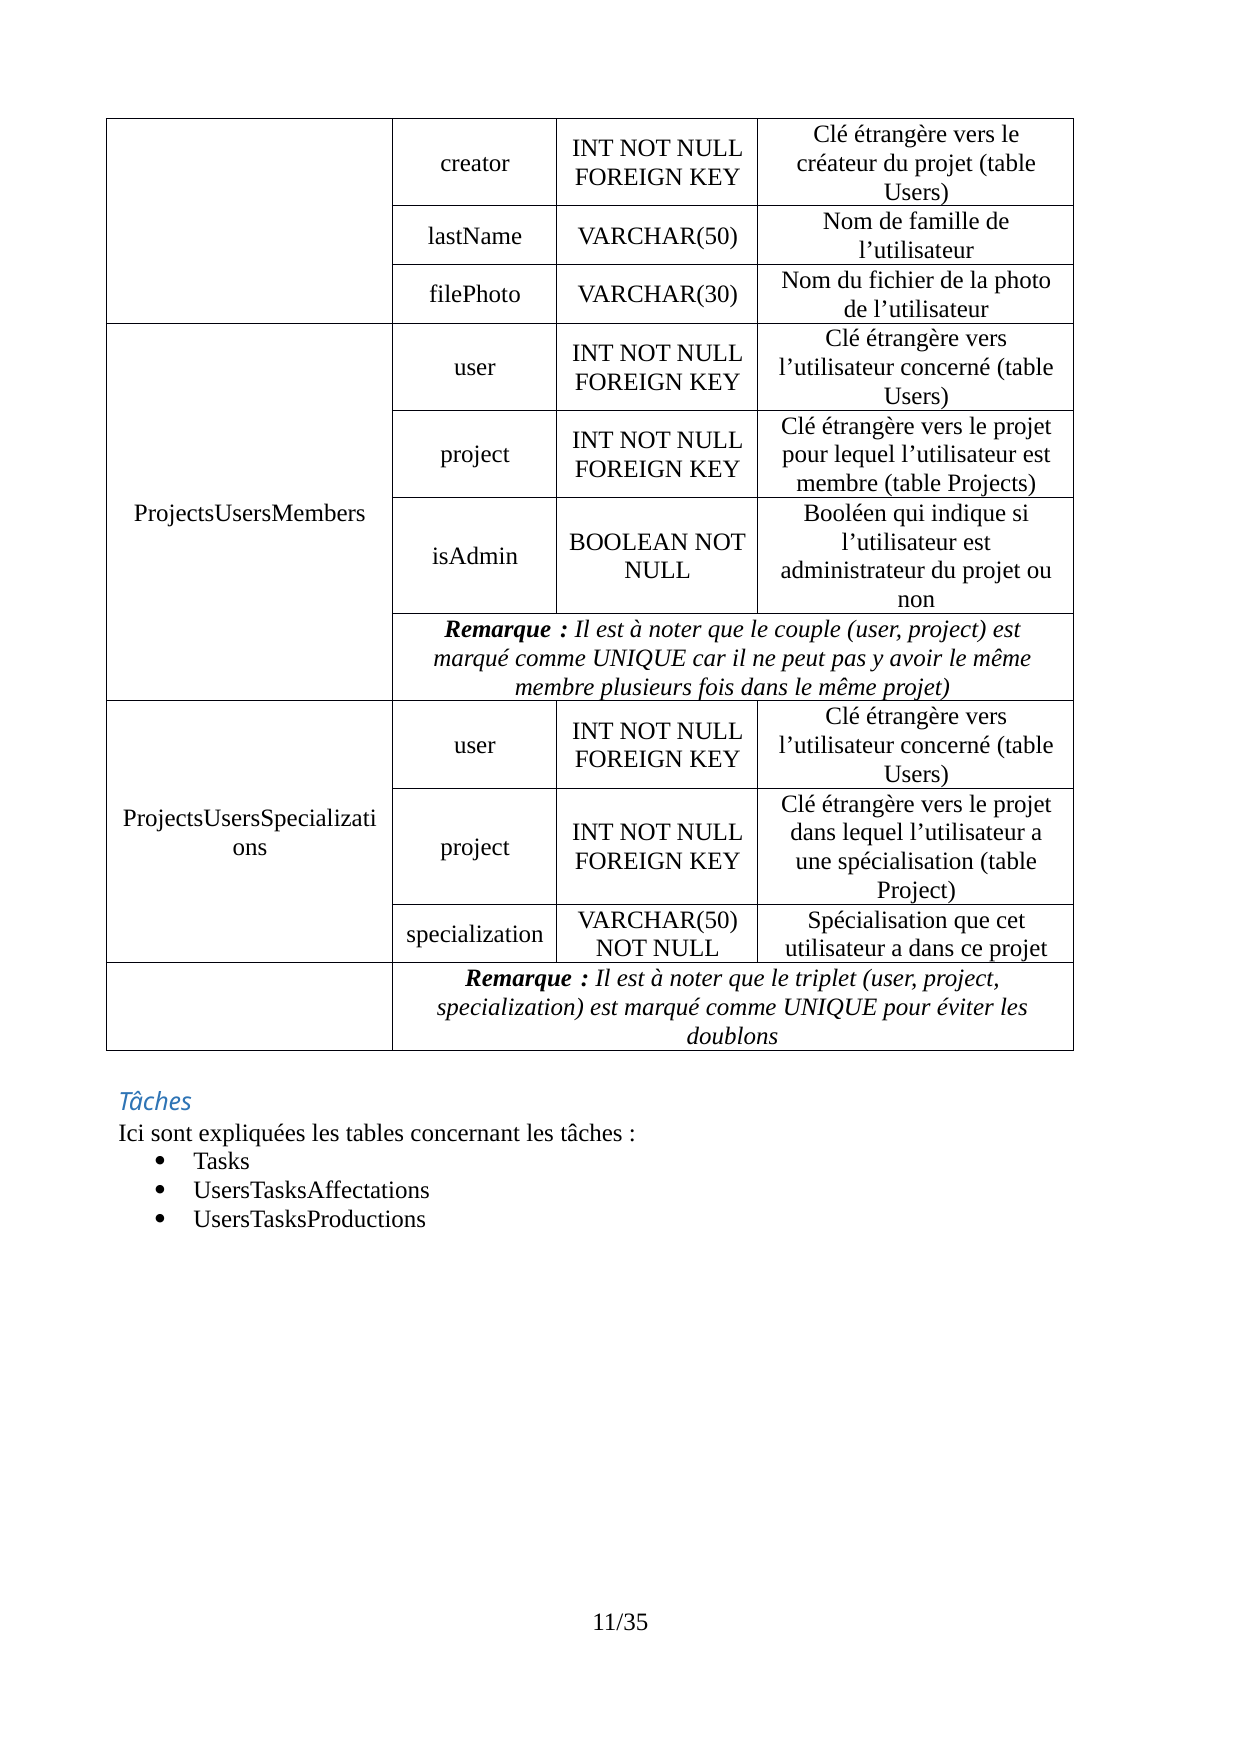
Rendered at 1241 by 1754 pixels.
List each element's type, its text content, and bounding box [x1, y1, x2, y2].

table_cell VARCHAR(30) [557, 265, 757, 322]
text Ici sont expliquées les tables concernant les tâches : [118, 1118, 1122, 1146]
list Tasks [156, 1146, 1122, 1175]
table_cell Clé étrangère vers l’utilisateur concerné (table Users) [758, 324, 1073, 410]
table_cell creator [393, 119, 556, 205]
table_cell Clé étrangère vers le projet pour lequel l’utilisateur est membre (table Projects) [758, 411, 1073, 497]
table_cell isAdmin [393, 498, 556, 613]
table_cell Clé étrangère vers le créateur du projet (table Users) [758, 119, 1073, 205]
list UsersTasksProductions [156, 1204, 1122, 1233]
table_cell INT NOT NULL FOREIGN KEY [557, 411, 757, 497]
table_cell INT NOT NULL FOREIGN KEY [557, 701, 757, 788]
table_cell Nom de famille de l’utilisateur [758, 206, 1073, 264]
table_cell Clé étrangère vers le projet dans lequel l’utilisateur a une spécialisation (table Project) [758, 789, 1073, 904]
table_cell Clé étrangère vers l’utilisateur concerné (table Users) [758, 701, 1073, 788]
table_cell Remarque : Il est à noter que le triplet (user, project, specialization) est marqué comme UNIQUE pour éviter les doublons [393, 963, 1073, 1049]
table_cell ProjectsUsersMembers [107, 324, 392, 700]
table_cell INT NOT NULL FOREIGN KEY [557, 119, 757, 205]
table_cell INT NOT NULL FOREIGN KEY [557, 789, 757, 904]
subtitle Tâches [118, 1083, 1122, 1118]
table_cell [107, 963, 392, 1049]
table_cell Remarque : Il est à noter que le couple (user, project) est marqué comme UNIQUE car il ne peut pas y avoir le même membre plusieurs fois dans le même projet) [393, 614, 1073, 700]
table_cell user [393, 324, 556, 410]
table_cell INT NOT NULL FOREIGN KEY [557, 324, 757, 410]
table_cell project [393, 411, 556, 497]
table_cell project [393, 789, 556, 904]
table_cell [107, 119, 392, 322]
table_cell Nom du fichier de la photo de l’utilisateur [758, 265, 1073, 322]
table_cell BOOLEAN NOT NULL [557, 498, 757, 613]
table_cell VARCHAR(50) [557, 206, 757, 264]
table_cell specialization [393, 905, 556, 962]
table_cell Spécialisation que cet utilisateur a dans ce projet [758, 905, 1073, 962]
table_cell user [393, 701, 556, 788]
table_cell ProjectsUsersSpecializations [107, 701, 392, 962]
table_cell lastName [393, 206, 556, 264]
table_cell filePhoto [393, 265, 556, 322]
list UsersTasksAffectations [156, 1175, 1122, 1204]
table_cell VARCHAR(50) NOT NULL [557, 905, 757, 962]
table_cell Booléen qui indique si l’utilisateur est administrateur du projet ou non [758, 498, 1073, 613]
